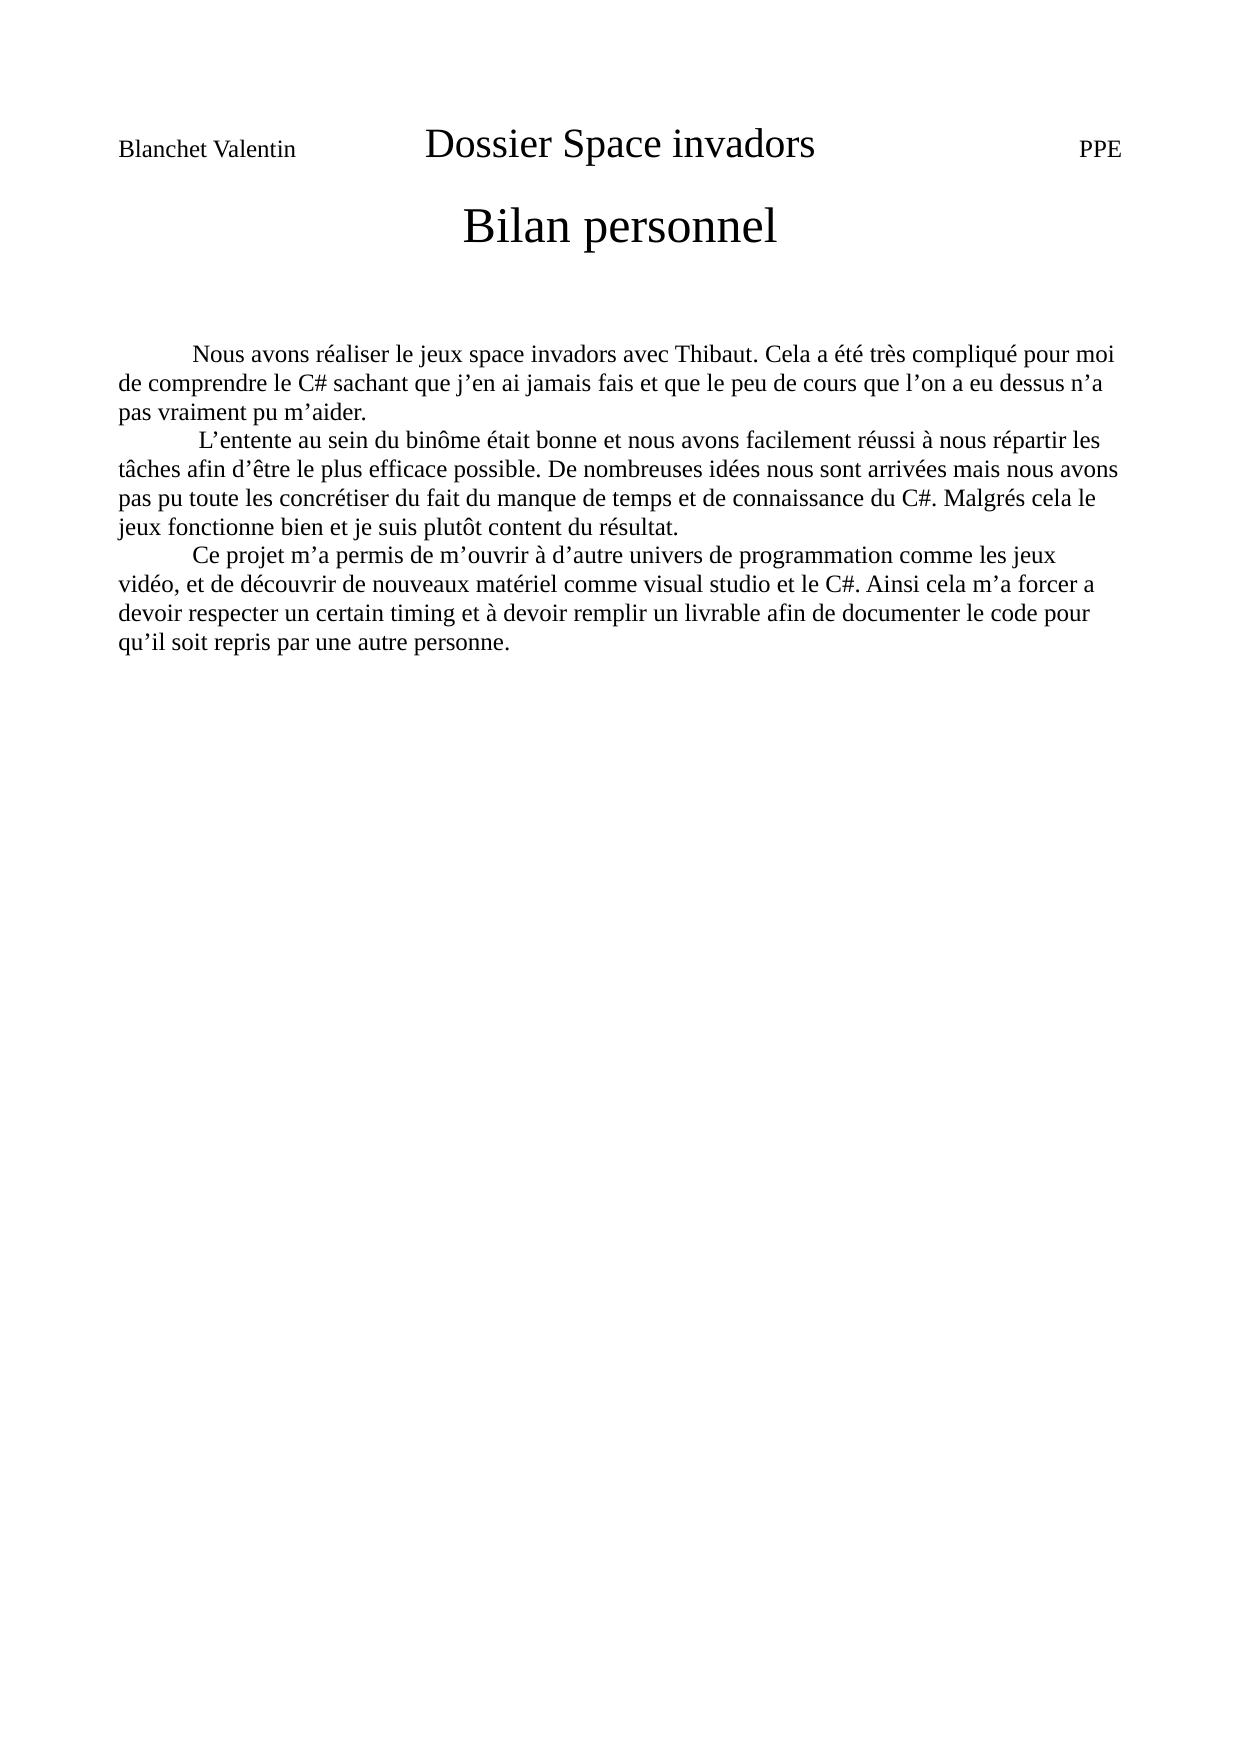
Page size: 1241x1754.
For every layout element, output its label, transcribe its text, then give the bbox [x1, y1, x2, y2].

text L’entente au sein du binôme était bonne et nous avons facilement réussi à nous répartir les tâches afin d’être le plus efficace possible. De nombreuses idées nous sont arrivées mais nous avons pas pu toute les concrétiser du fait du manque de temps et de connaissance du C#. Malgrés cela le jeux fonctionne bien et je suis plutôt content du résultat. [118, 426, 1122, 541]
text Bilan personnel [118, 196, 1122, 253]
text Ce projet m’a permis de m’ouvrir à d’autre univers de programmation comme les jeux vidéo, et de découvrir de nouveaux matériel comme visual studio et le C#. Ainsi cela m’a forcer a devoir respecter un certain timing et à devoir remplir un livrable afin de documenter le code pour qu’il soit repris par une autre personne. [118, 541, 1122, 656]
text Nous avons réaliser le jeux space invadors avec Thibaut. Cela a été très compliqué pour moi de comprendre le C# sachant que j’en ai jamais fais et que le peu de cours que l’on a eu dessus n’a pas vraiment pu m’aider. [118, 339, 1122, 426]
